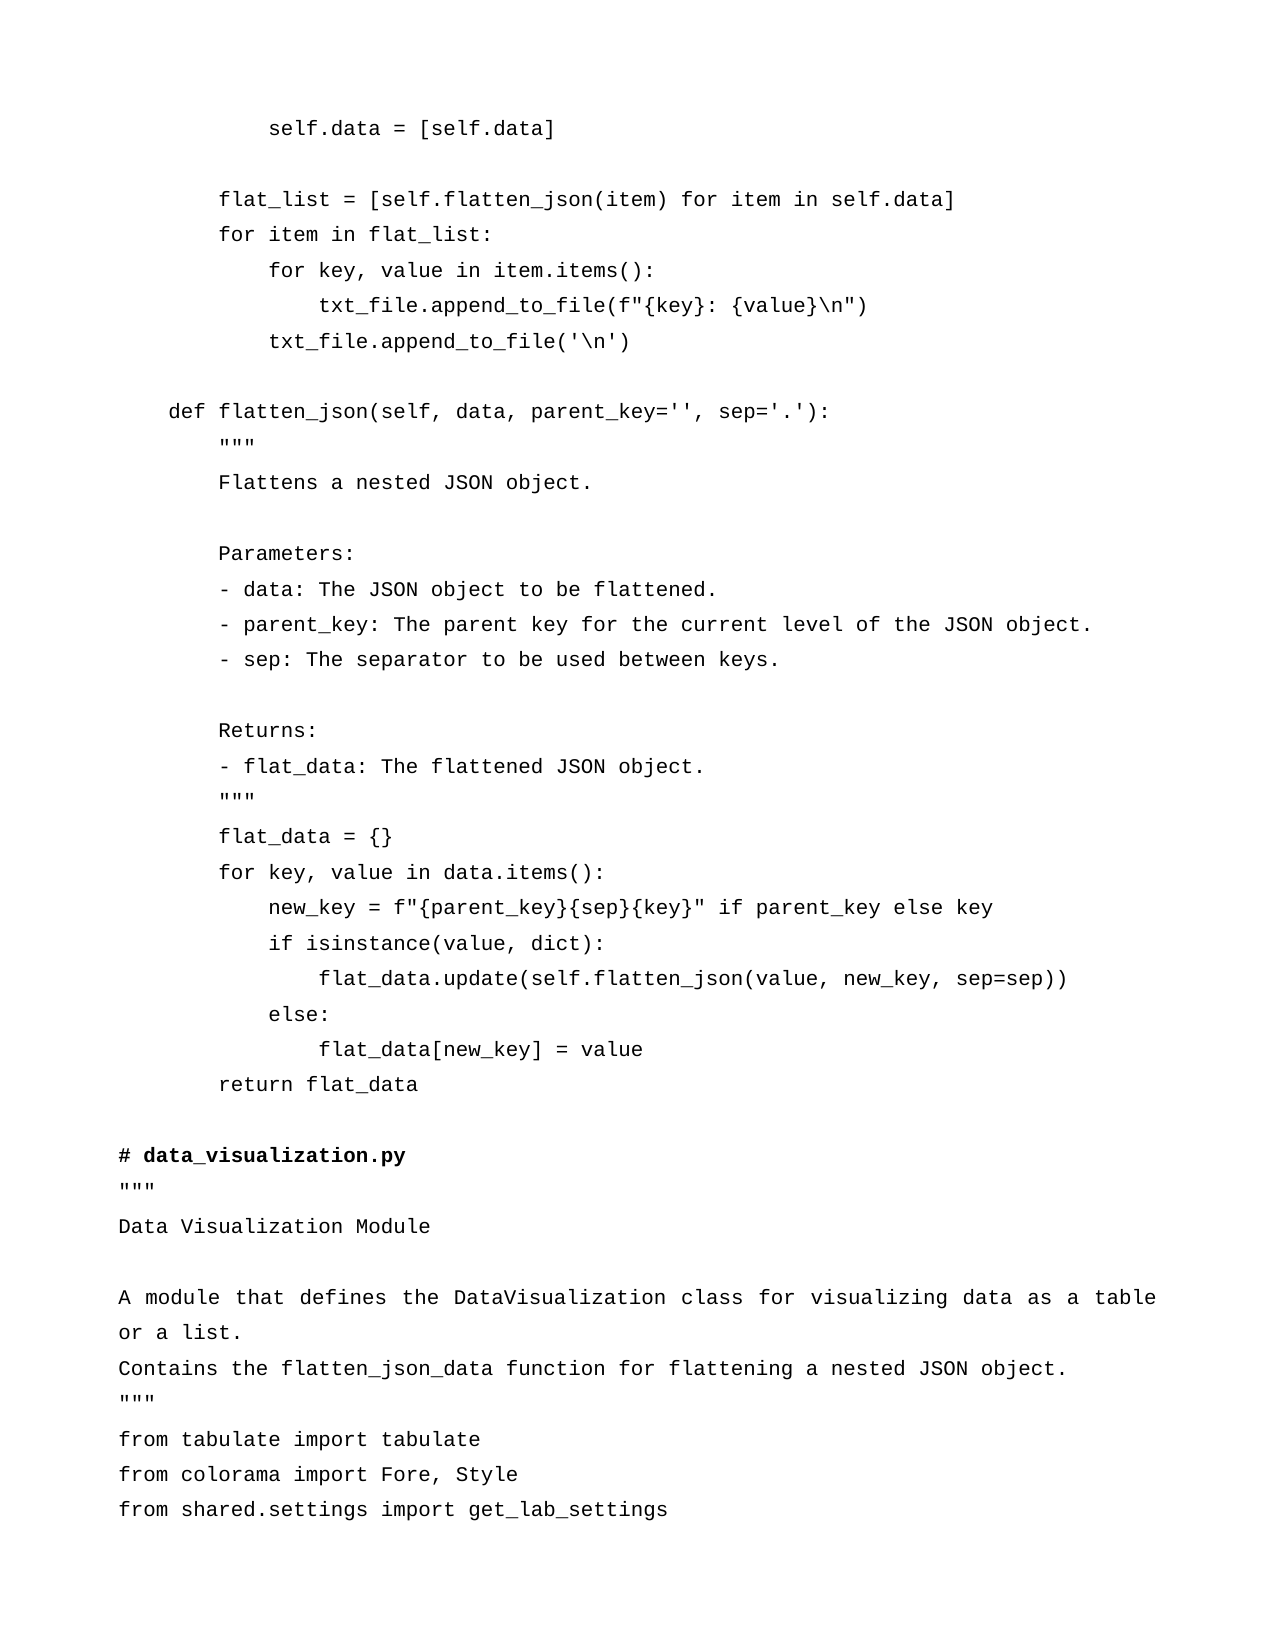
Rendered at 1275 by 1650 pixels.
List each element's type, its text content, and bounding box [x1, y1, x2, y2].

text Returns: [118, 720, 1157, 744]
text """ [118, 437, 1157, 461]
text txt_file.append_to_file('\n') [118, 331, 1157, 354]
text return flat_data [118, 1074, 1157, 1098]
text from shared.settings import get_lab_settings [118, 1499, 1157, 1523]
text from colorama import Fore, Style [118, 1464, 1157, 1488]
text Contains the flatten_json_data function for flattening a nested JSON object. [118, 1358, 1157, 1381]
text txt_file.append_to_file(f"{key}: {value}\n") [118, 295, 1157, 319]
text flat_data.update(self.flatten_json(value, new_key, sep=sep)) [118, 968, 1157, 992]
text A module that defines the DataVisualization class for visualizing data as a table or a list. [118, 1287, 1157, 1346]
text - parent_key: The parent key for the current level of the JSON object. [118, 614, 1157, 638]
text def flatten_json(self, data, parent_key='', sep='.'): [118, 401, 1157, 425]
text flat_data[new_key] = value [118, 1039, 1157, 1063]
text new_key = f"{parent_key}{sep}{key}" if parent_key else key [118, 897, 1157, 921]
text Parameters: [118, 543, 1157, 567]
text - data: The JSON object to be flattened. [118, 578, 1157, 602]
text # data_visualization.py [118, 1145, 1157, 1169]
text for key, value in item.items(): [118, 260, 1157, 283]
text flat_list = [self.flatten_json(item) for item in self.data] [118, 189, 1157, 213]
text self.data = [self.data] [118, 118, 1157, 142]
text for key, value in data.items(): [118, 862, 1157, 886]
text - sep: The separator to be used between keys. [118, 649, 1157, 673]
text flat_data = {} [118, 826, 1157, 850]
text Flattens a nested JSON object. [118, 472, 1157, 496]
text else: [118, 1003, 1157, 1027]
text """ [118, 1393, 1157, 1417]
text """ [118, 1181, 1157, 1204]
text """ [118, 791, 1157, 815]
text if isinstance(value, dict): [118, 933, 1157, 956]
text - flat_data: The flattened JSON object. [118, 756, 1157, 779]
text from tabulate import tabulate [118, 1428, 1157, 1452]
text for item in flat_list: [118, 224, 1157, 248]
text Data Visualization Module [118, 1216, 1157, 1240]
